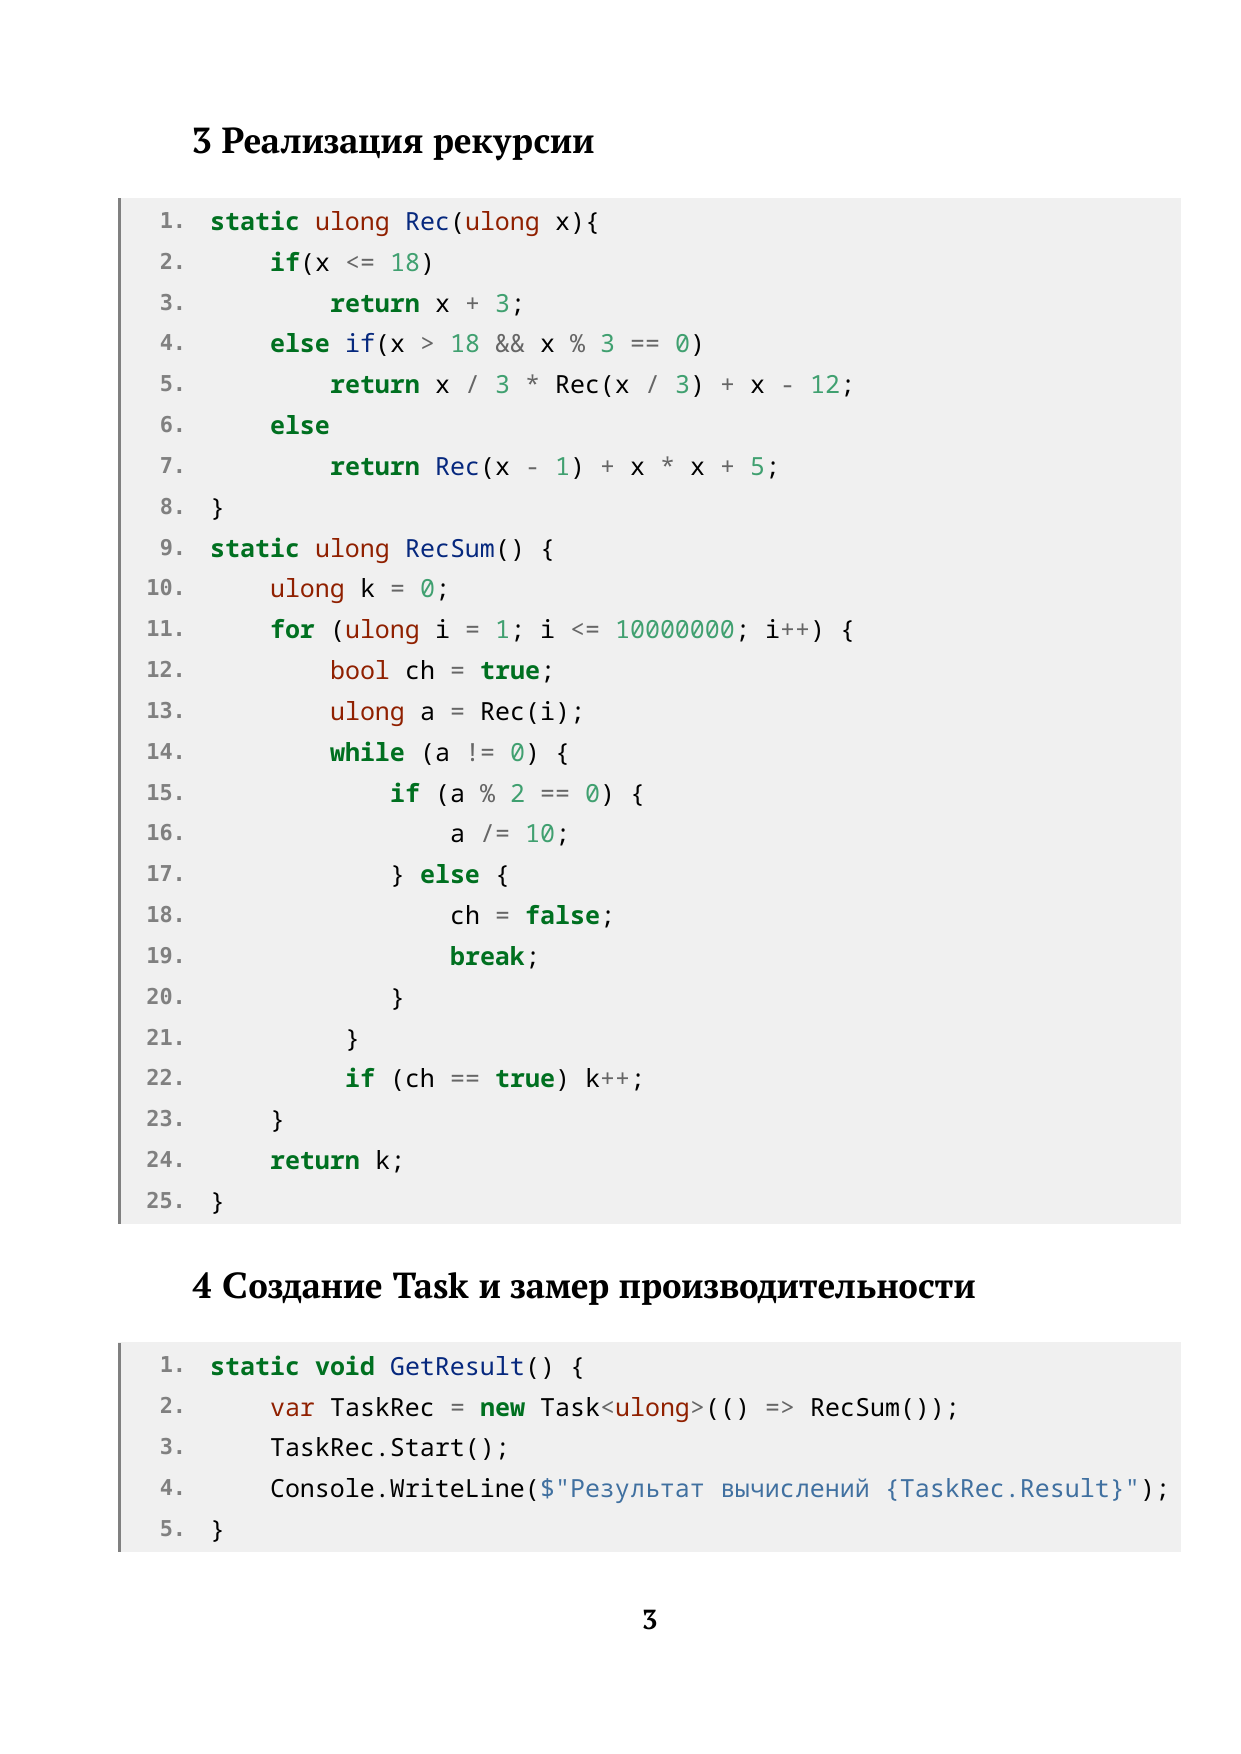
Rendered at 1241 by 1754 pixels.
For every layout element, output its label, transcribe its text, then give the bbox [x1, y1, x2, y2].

list if(x <= 18) [121, 238, 1181, 278]
list static void GetResult() { [118, 1342, 1181, 1382]
list TaskRec.Start(); [121, 1424, 1181, 1464]
subtitle 3 Реализация рекурсии [192, 118, 1181, 162]
list } [121, 483, 1181, 523]
list bool ch = true; [121, 647, 1181, 687]
list return Rec(x - 1) + x * x + 5; [121, 443, 1181, 483]
list break; [121, 933, 1181, 973]
list static ulong Rec(ulong x){ [121, 198, 1181, 238]
list return k; [121, 1137, 1181, 1177]
list ch = false; [121, 892, 1181, 932]
list static ulong RecSum() { [121, 524, 1181, 564]
list } [121, 1096, 1181, 1136]
subtitle 4 Создание Task и замер производительности [192, 1263, 1181, 1307]
list ulong a = Rec(i); [121, 688, 1181, 728]
list var TaskRec = new Task<ulong>(() => RecSum()); [121, 1383, 1181, 1423]
list if (a % 2 == 0) { [121, 769, 1181, 809]
list Console.WriteLine($"Результат вычислений {TaskRec.Result}"); [121, 1465, 1181, 1505]
list else [121, 402, 1181, 442]
list while (a != 0) { [121, 728, 1181, 768]
list } [121, 1506, 1181, 1552]
list for (ulong i = 1; i <= 10000000; i++) { [121, 606, 1181, 646]
list } [121, 973, 1181, 1013]
list } [121, 1014, 1181, 1054]
list a /= 10; [121, 810, 1181, 850]
list return x + 3; [121, 279, 1181, 319]
list ulong k = 0; [121, 565, 1181, 605]
list else if(x > 18 && x % 3 == 0) [121, 320, 1181, 360]
list } else { [121, 851, 1181, 891]
list if (ch == true) k++; [121, 1055, 1181, 1095]
list return x / 3 * Rec(x / 3) + x - 12; [121, 361, 1181, 401]
list } [121, 1178, 1181, 1224]
